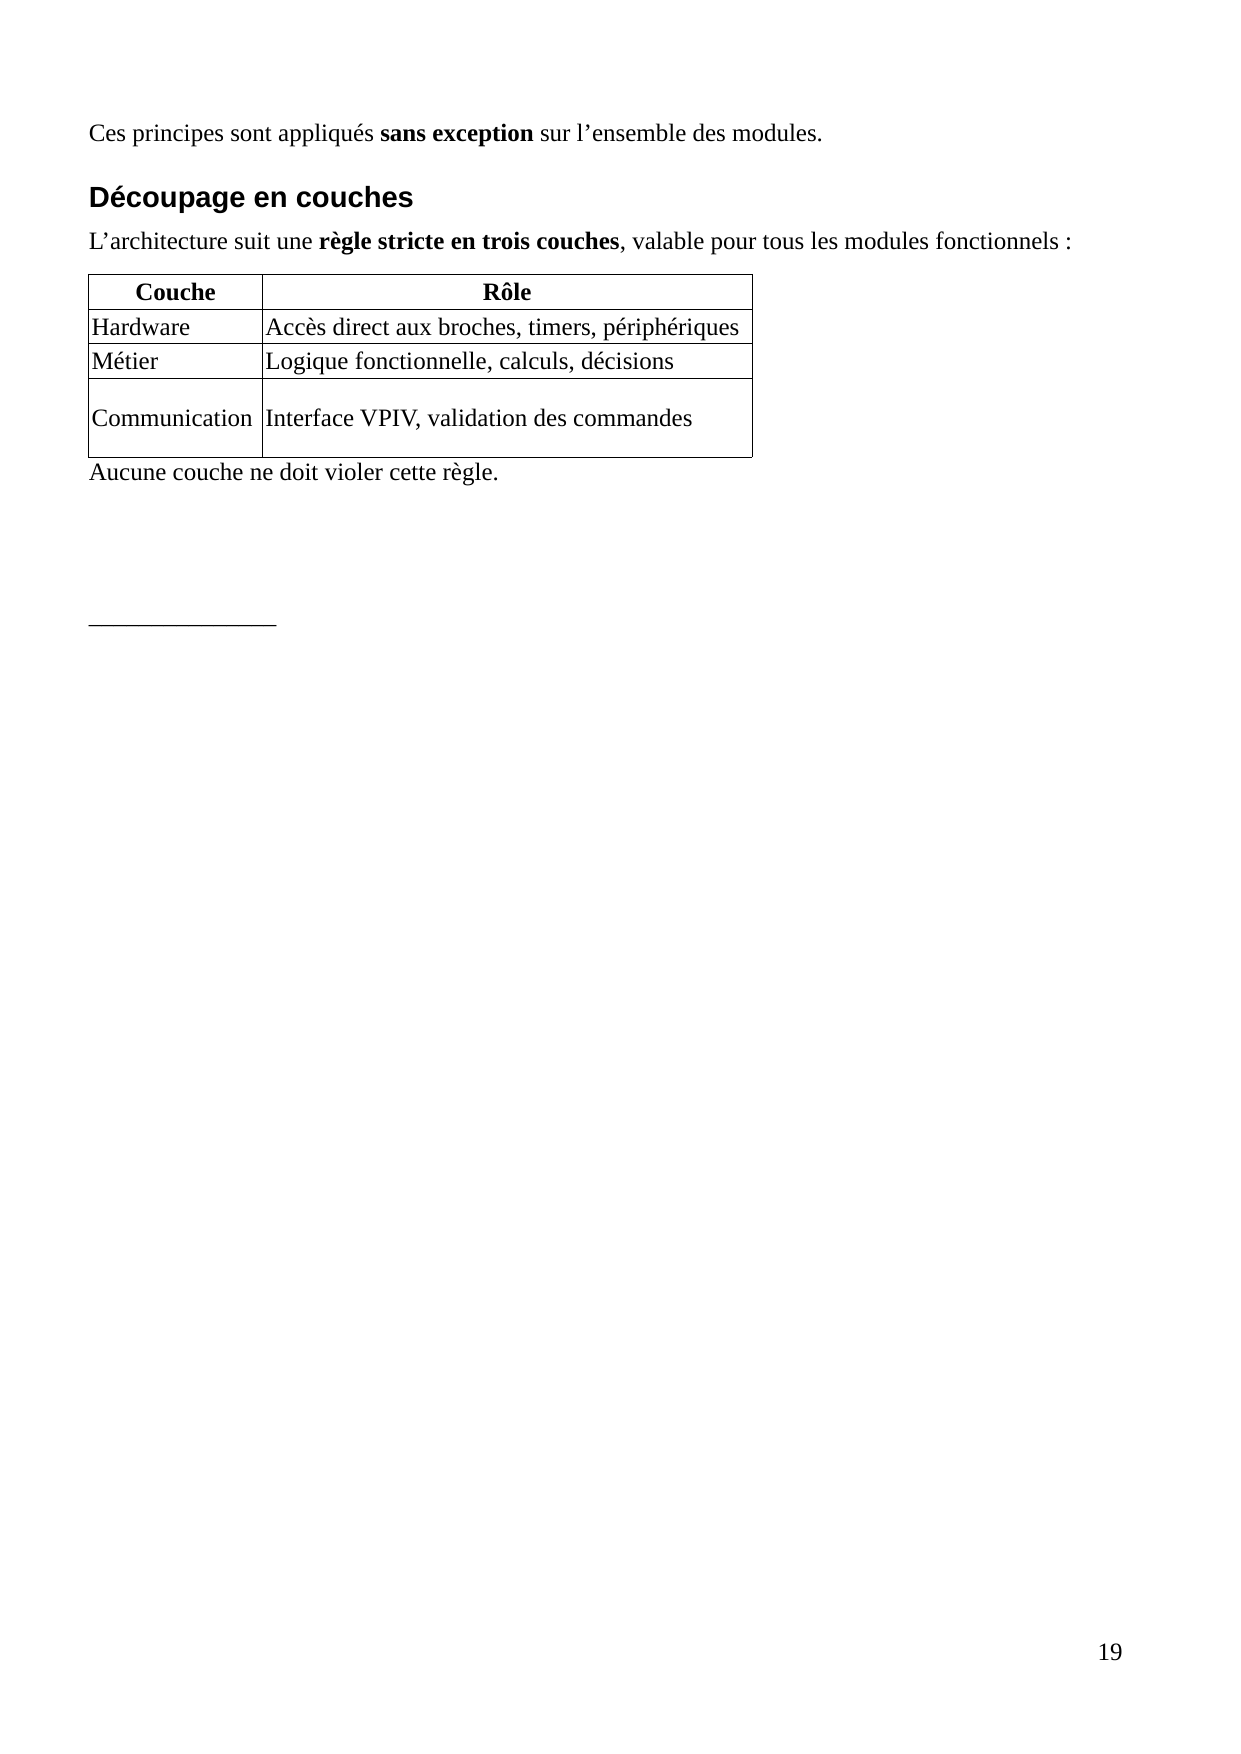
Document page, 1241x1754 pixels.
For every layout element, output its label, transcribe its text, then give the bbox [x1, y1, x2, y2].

table_cell Communication [89, 379, 262, 457]
table_cell Logique fonctionnelle, calculs, décisions [263, 344, 752, 378]
subtitle Découpage en couches [88, 180, 1122, 214]
text _______________ [88, 600, 1122, 629]
table_cell Métier [89, 344, 262, 378]
table_header Couche [89, 275, 262, 309]
table_cell Interface VPIV, validation des commandes [263, 379, 752, 457]
table_cell Hardware [89, 310, 262, 343]
text L’architecture suit une règle stricte en trois couches, valable pour tous les modules fonctionnels : [88, 226, 1122, 255]
table_header Rôle [263, 275, 752, 309]
text Ces principes sont appliqués sans exception sur l’ensemble des modules. [88, 118, 1122, 147]
table_cell Accès direct aux broches, timers, périphériques [263, 310, 752, 343]
text Aucune couche ne doit violer cette règle. [88, 457, 1122, 486]
